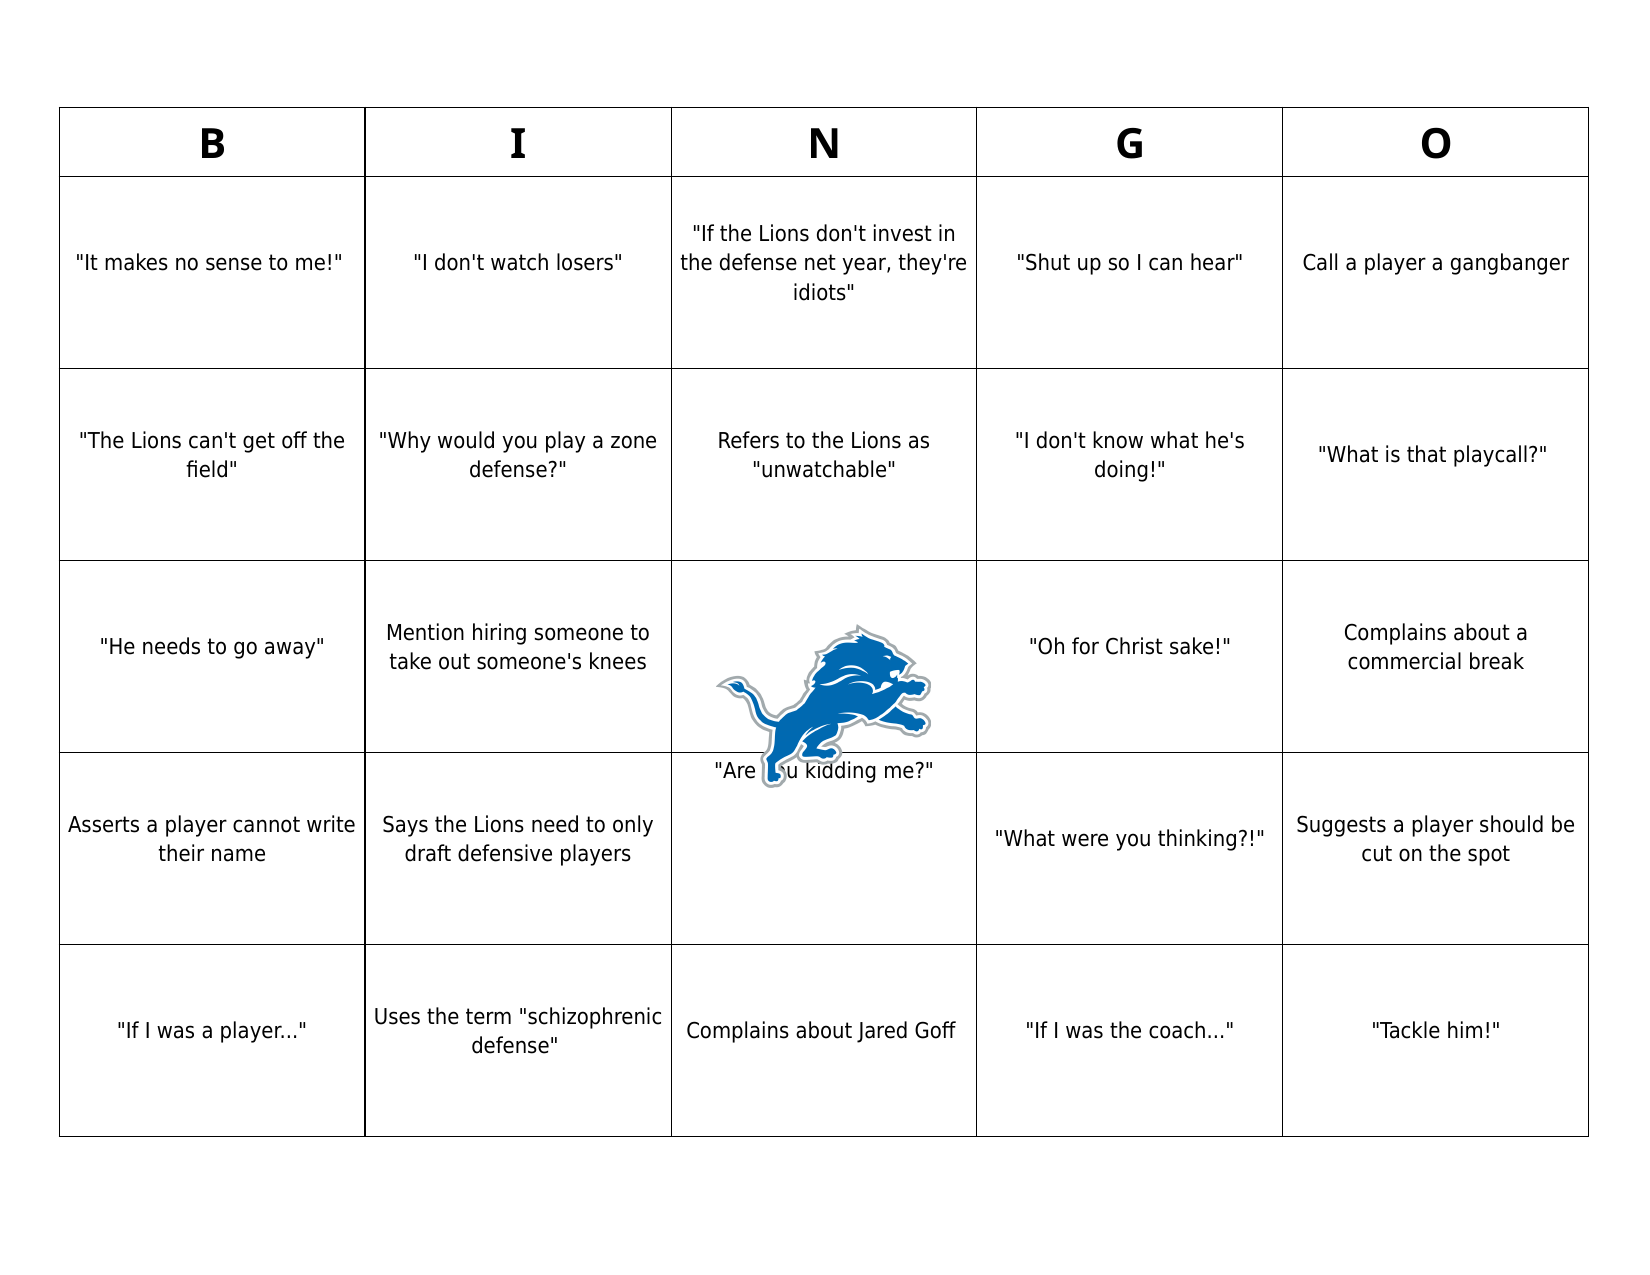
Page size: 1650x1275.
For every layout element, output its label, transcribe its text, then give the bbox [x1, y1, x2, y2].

table_cell "What were you thinking?!" [977, 753, 1282, 944]
table_cell [672, 561, 976, 752]
table_cell "Oh for Christ sake!" [977, 561, 1282, 752]
picture [715, 623, 932, 789]
table_cell Refers to the Lions as "unwatchable" [672, 369, 976, 560]
table_cell Says the Lions need to only draft defensive players [366, 753, 671, 944]
table_cell Call a player a gangbanger [1283, 177, 1588, 368]
table_cell Mention hiring someone to take out someone's knees [366, 561, 671, 752]
table_header N [672, 108, 976, 176]
table_cell "Tackle him!" [1283, 945, 1588, 1136]
table_cell "I don't watch losers" [366, 177, 671, 368]
table_header G [977, 108, 1282, 176]
table_header I [366, 108, 671, 176]
table_cell Suggests a player should be cut on the spot [1283, 753, 1588, 944]
table_cell "Are you kidding me?" [672, 753, 976, 944]
table_cell "He needs to go away" [60, 561, 364, 752]
table_cell "If I was a player..." [60, 945, 364, 1136]
table_cell "If the Lions don't invest in the defense net year, they're idiots" [672, 177, 976, 368]
table_header B [60, 108, 364, 176]
table_cell Complains about a commercial break [1283, 561, 1588, 752]
table_cell "If I was the coach..." [977, 945, 1282, 1136]
table_cell "The Lions can't get off the field" [60, 369, 364, 560]
table_cell "What is that playcall?" [1283, 369, 1588, 560]
table_cell "Why would you play a zone defense?" [366, 369, 671, 560]
table_header O [1283, 108, 1588, 176]
table_cell Complains about Jared Goff [672, 945, 976, 1136]
table_cell "It makes no sense to me!" [60, 177, 364, 368]
table_cell "Shut up so I can hear" [977, 177, 1282, 368]
table_cell Uses the term "schizophrenic defense" [366, 945, 671, 1136]
table_cell "I don't know what he's doing!" [977, 369, 1282, 560]
table_cell Asserts a player cannot write their name [60, 753, 364, 944]
